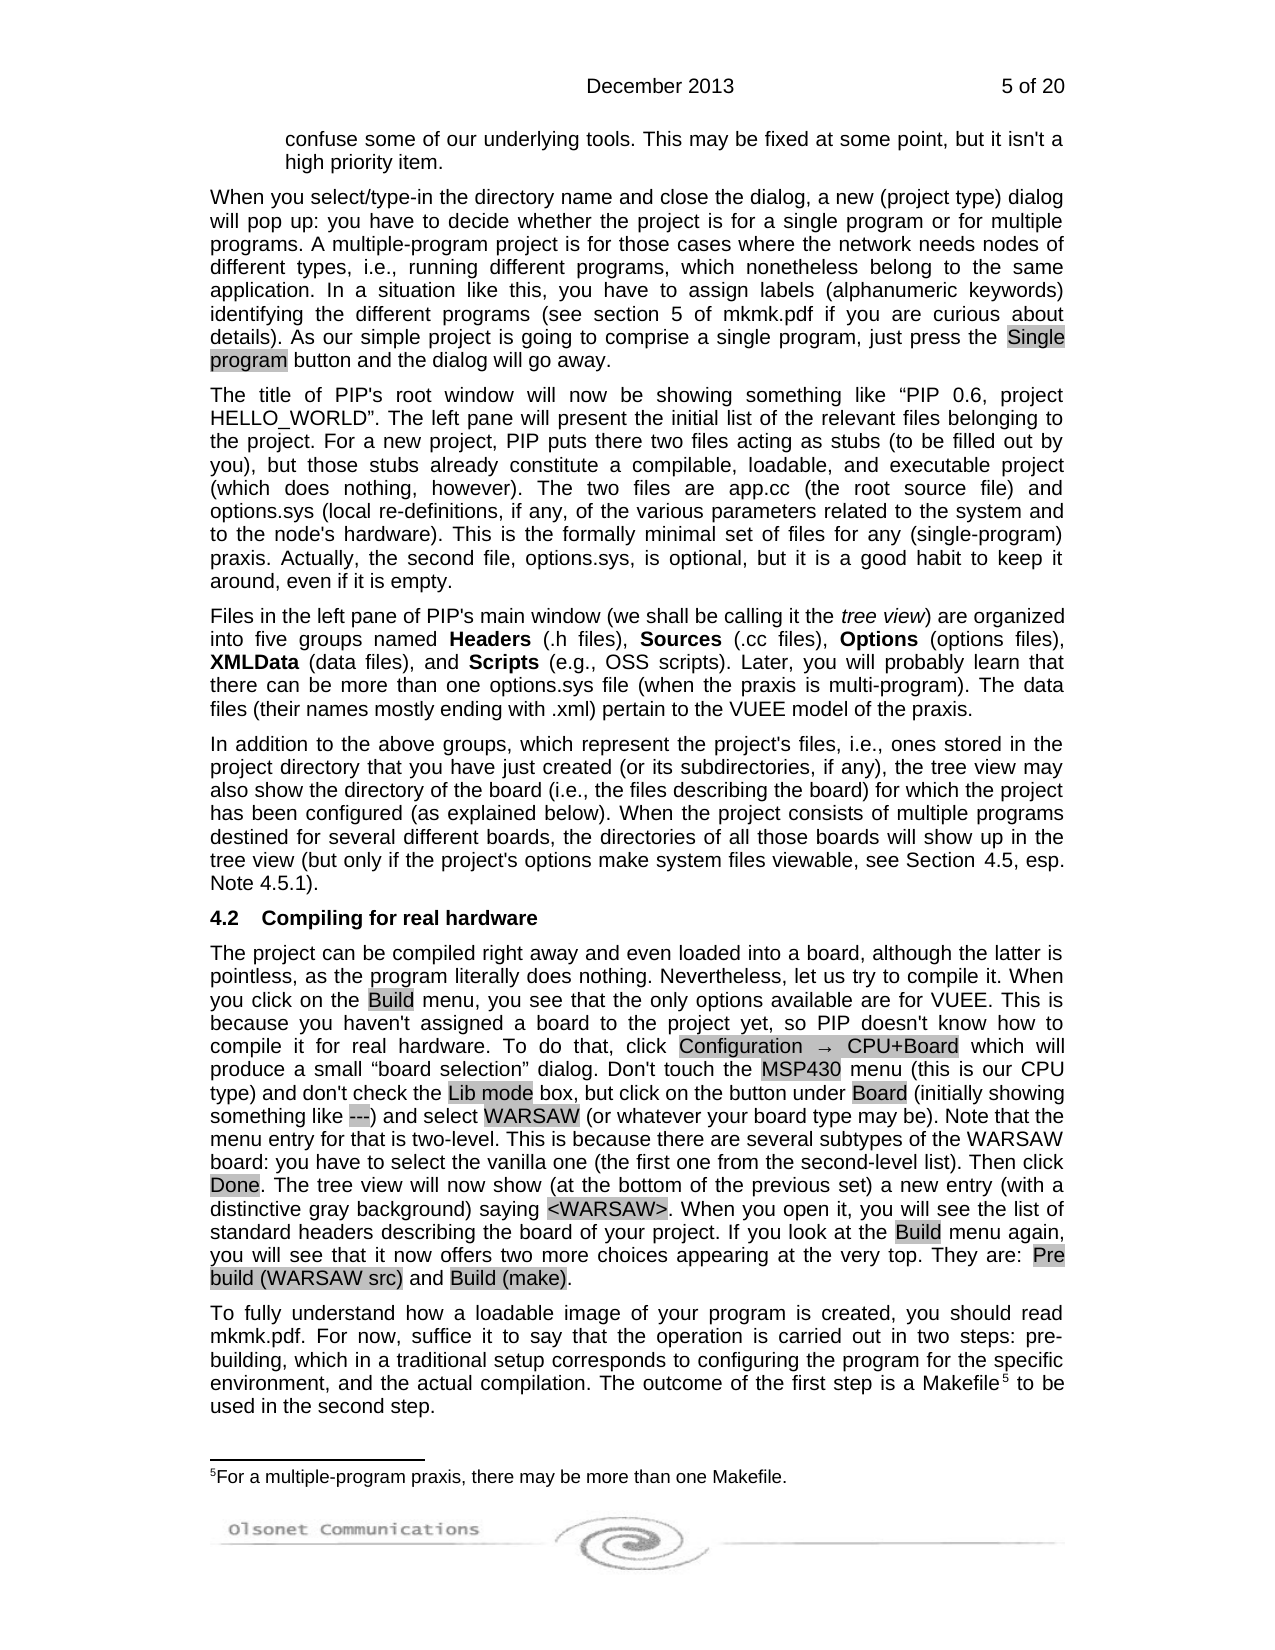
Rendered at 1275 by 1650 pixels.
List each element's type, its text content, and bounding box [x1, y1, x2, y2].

text Files in the left pane of PIP's main window (we shall be calling it the tree view) are organized into five groups named Headers (.h files), Sources (.cc files), Options (options files), XMLData (data files), and Scripts (e.g., OSS scripts). Later, you will probably learn that there can be more than one options.sys file (when the praxis is multi-program). The data files (their names mostly ending with .xml) pertain to the VUEE model of the praxis. [210, 604, 1065, 721]
text When you select/type-in the directory name and close the dialog, a new (project type) dialog will pop up: you have to decide whether the project is for a single program or for multiple programs. A multiple-program project is for those cases where the network needs nodes of different types, i.e., running different programs, which nonetheless belong to the same application. In a situation like this, you have to assign labels (alphanumeric keywords) identifying the different programs (see section 5 of mkmk.pdf if you are curious about details). As our simple project is going to comprise a single program, just press the Single program button and the dialog will go away. [210, 186, 1065, 372]
subtitle Compiling for real hardware [210, 907, 1065, 930]
text In addition to the above groups, which represent the project's files, i.e., ones stored in the project directory that you have just created (or its subdirectories, if any), the tree view may also show the directory of the board (i.e., the files describing the board) for which the project has been configured (as explained below). When the project consists of multiple programs destined for several different boards, the directories of all those boards will show up in the tree view (but only if the project's options make system files viewable, see Section 4.5, esp. Note 4.5.1). [210, 732, 1065, 895]
text To fully understand how a loadable image of your program is created, you should read mkmk.pdf. For now, suffice it to say that the operation is carried out in two steps: pre-building, which in a traditional setup corresponds to configuring the program for the specific environment, and the actual compilation. The outcome of the first step is a Makefile to be used in the second step. [210, 1302, 1065, 1418]
text confuse some of our underlying tools. This may be fixed at some point, but it isn't a high priority item. [285, 128, 1065, 174]
text The project can be compiled right away and even loaded into a board, although the latter is pointless, as the program literally does nothing. Nevertheless, let us try to compile it. When you click on the Build menu, you see that the only options available are for VUEE. This is because you haven't assigned a board to the project yet, so PIP doesn't know how to compile it for real hardware. To do that, click Configuration → CPU+Board which will produce a small “board selection” dialog. Don't touch the MSP430 menu (this is our CPU type) and don't check the Lib mode box, but click on the button under Board (initially showing something like ---) and select WARSAW (or whatever your board type may be). Note that the menu entry for that is two-level. This is because there are several subtypes of the WARSAW board: you have to select the vanilla one (the first one from the second-level list). Then click Done. The tree view will now show (at the bottom of the previous set) a new entry (with a distinctive gray background) saying <WARSAW>. When you open it, you will see the list of standard headers describing the board of your project. If you look at the Build menu again, you will see that it now offers two more choices appearing at the very top. They are: Pre build (WARSAW src) and Build (make). [210, 942, 1065, 1290]
picture [210, 1501, 1065, 1593]
text For a multiple-program praxis, there may be more than one Makefile. [210, 1466, 1065, 1487]
text The title of PIP's root window will now be showing something like “PIP 0.6, project HELLO_WORLD”. The left pane will present the initial list of the relevant files belonging to the project. For a new project, PIP puts there two files acting as stubs (to be filled out by you), but those stubs already constitute a compilable, loadable, and executable project (which does nothing, however). The two files are app.cc (the root source file) and options.sys (local re-definitions, if any, of the various parameters related to the system and to the node's hardware). This is the formally minimal set of files for any (single-program) praxis. Actually, the second file, options.sys, is optional, but it is a good habit to keep it around, even if it is empty. [210, 383, 1065, 593]
